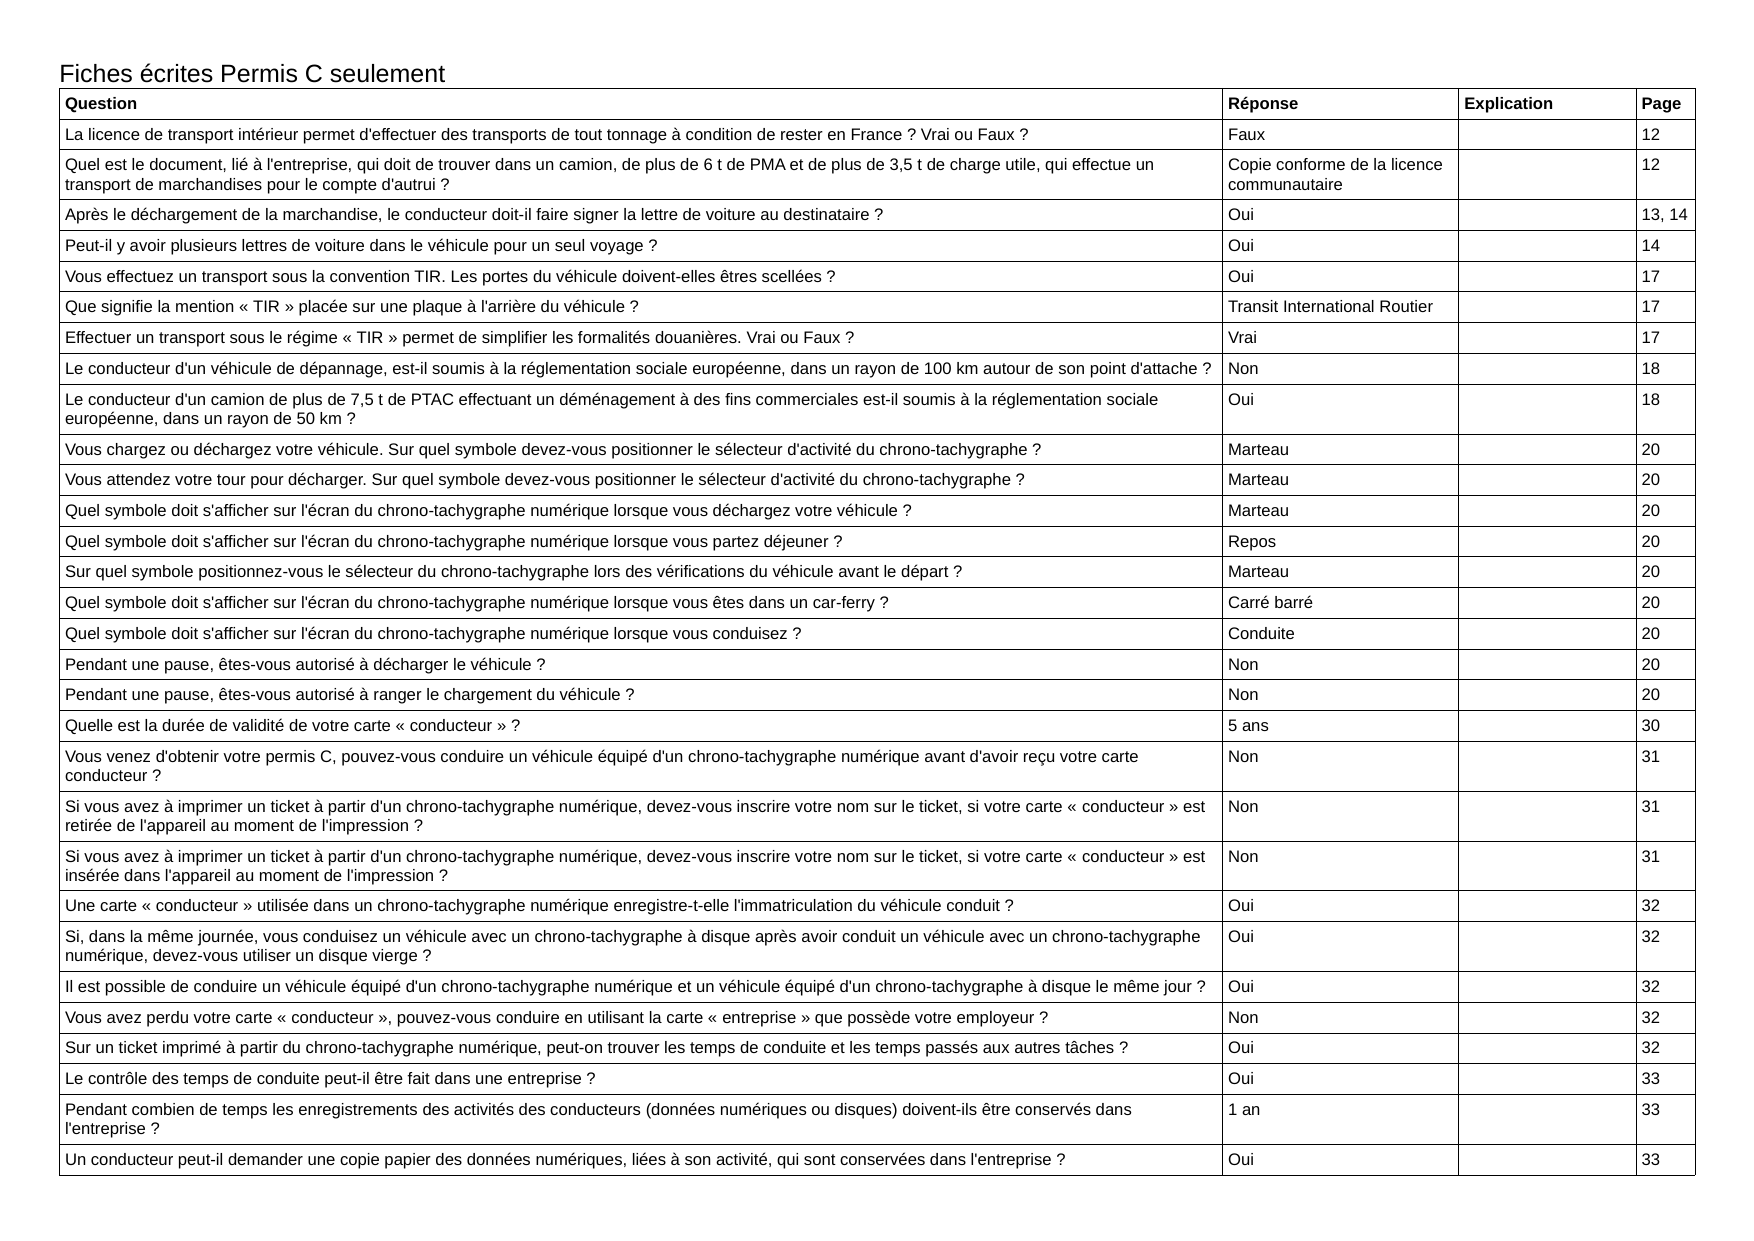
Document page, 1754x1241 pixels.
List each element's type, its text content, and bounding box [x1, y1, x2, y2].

table_cell [1459, 465, 1636, 495]
table_cell Si, dans la même journée, vous conduisez un véhicule avec un chrono-tachygraphe à disque après avoir conduit un véhicule avec un chrono-tachygraphe numérique, devez-vous utiliser un disque vierge ? [60, 922, 1222, 971]
table_cell [1459, 385, 1636, 433]
table_cell Oui [1223, 200, 1458, 230]
table_cell 14 [1637, 231, 1695, 261]
table_cell [1459, 527, 1636, 556]
table_cell Si vous avez à imprimer un ticket à partir d'un chrono-tachygraphe numérique, devez-vous inscrire votre nom sur le ticket, si votre carte « conducteur » est retirée de l'appareil au moment de l'impression ? [60, 792, 1222, 841]
table_cell Quel symbole doit s'afficher sur l'écran du chrono-tachygraphe numérique lorsque vous déchargez votre véhicule ? [60, 496, 1222, 526]
table_cell Marteau [1223, 496, 1458, 526]
table_cell [1459, 1003, 1636, 1032]
table_cell Marteau [1223, 435, 1458, 464]
table_cell 31 [1637, 842, 1695, 890]
table_cell 18 [1637, 385, 1695, 433]
table_cell [1459, 231, 1636, 261]
table_cell [1459, 922, 1636, 971]
table_cell Effectuer un transport sous le régime « TIR » permet de simplifier les formalités douanières. Vrai ou Faux ? [60, 323, 1222, 353]
table_cell Marteau [1223, 465, 1458, 495]
table_cell 32 [1637, 891, 1695, 921]
table_cell 17 [1637, 262, 1695, 291]
table_cell [1459, 200, 1636, 230]
table_cell [1459, 150, 1636, 199]
table_header Réponse [1223, 89, 1458, 118]
table_cell Oui [1223, 231, 1458, 261]
table_cell [1459, 619, 1636, 648]
table_header Page [1637, 89, 1695, 118]
table_cell [1459, 120, 1636, 149]
table_cell 20 [1637, 496, 1695, 526]
table_cell [1459, 842, 1636, 890]
table_cell Si vous avez à imprimer un ticket à partir d'un chrono-tachygraphe numérique, devez-vous inscrire votre nom sur le ticket, si votre carte « conducteur » est insérée dans l'appareil au moment de l'impression ? [60, 842, 1222, 890]
table_cell Oui [1223, 972, 1458, 1002]
table_cell 17 [1637, 323, 1695, 353]
table_cell [1459, 1095, 1636, 1144]
table_cell Oui [1223, 1145, 1458, 1174]
table_cell Oui [1223, 891, 1458, 921]
table_cell Copie conforme de la licence communautaire [1223, 150, 1458, 199]
table_cell [1459, 435, 1636, 464]
table_cell 17 [1637, 292, 1695, 322]
table_cell 20 [1637, 435, 1695, 464]
table_cell Sur un ticket imprimé à partir du chrono-tachygraphe numérique, peut-on trouver les temps de conduite et les temps passés aux autres tâches ? [60, 1034, 1222, 1063]
table_cell [1459, 680, 1636, 710]
table_cell 20 [1637, 465, 1695, 495]
table_cell Non [1223, 680, 1458, 710]
table_cell [1459, 891, 1636, 921]
table_cell Vrai [1223, 323, 1458, 353]
table_cell Non [1223, 792, 1458, 841]
table_header Question [60, 89, 1222, 118]
table_cell Sur quel symbole positionnez-vous le sélecteur du chrono-tachygraphe lors des vérifications du véhicule avant le départ ? [60, 557, 1222, 587]
table_cell Oui [1223, 262, 1458, 291]
table_cell Non [1223, 842, 1458, 890]
table_cell 32 [1637, 922, 1695, 971]
table_cell 20 [1637, 527, 1695, 556]
table_cell 32 [1637, 1003, 1695, 1032]
table_cell Il est possible de conduire un véhicule équipé d'un chrono-tachygraphe numérique et un véhicule équipé d'un chrono-tachygraphe à disque le même jour ? [60, 972, 1222, 1002]
table_cell Faux [1223, 120, 1458, 149]
table_cell [1459, 588, 1636, 618]
table_cell Pendant une pause, êtes-vous autorisé à ranger le chargement du véhicule ? [60, 680, 1222, 710]
table_cell Vous attendez votre tour pour décharger. Sur quel symbole devez-vous positionner le sélecteur d'activité du chrono-tachygraphe ? [60, 465, 1222, 495]
table_cell Quel est le document, lié à l'entreprise, qui doit de trouver dans un camion, de plus de 6 t de PMA et de plus de 3,5 t de charge utile, qui effectue un transport de marchandises pour le compte d'autrui ? [60, 150, 1222, 199]
table_cell Vous effectuez un transport sous la convention TIR. Les portes du véhicule doivent-elles êtres scellées ? [60, 262, 1222, 291]
table_cell Non [1223, 650, 1458, 679]
table_cell Un conducteur peut-il demander une copie papier des données numériques, liées à son activité, qui sont conservées dans l'entreprise ? [60, 1145, 1222, 1174]
table_cell [1459, 650, 1636, 679]
table_cell Peut-il y avoir plusieurs lettres de voiture dans le véhicule pour un seul voyage ? [60, 231, 1222, 261]
table_cell 1 an [1223, 1095, 1458, 1144]
table_cell 31 [1637, 792, 1695, 841]
table_cell 5 ans [1223, 711, 1458, 741]
table_cell Après le déchargement de la marchandise, le conducteur doit-il faire signer la lettre de voiture au destinataire ? [60, 200, 1222, 230]
table_cell 20 [1637, 680, 1695, 710]
table_cell Oui [1223, 1034, 1458, 1063]
table_cell Une carte « conducteur » utilisée dans un chrono-tachygraphe numérique enregistre-t-elle l'immatriculation du véhicule conduit ? [60, 891, 1222, 921]
table_cell Pendant une pause, êtes-vous autorisé à décharger le véhicule ? [60, 650, 1222, 679]
table_cell Vous chargez ou déchargez votre véhicule. Sur quel symbole devez-vous positionner le sélecteur d'activité du chrono-tachygraphe ? [60, 435, 1222, 464]
table_cell Carré barré [1223, 588, 1458, 618]
table_cell Non [1223, 354, 1458, 383]
table_cell Le contrôle des temps de conduite peut-il être fait dans une entreprise ? [60, 1064, 1222, 1094]
table_cell 32 [1637, 1034, 1695, 1063]
table_cell Non [1223, 1003, 1458, 1032]
table_cell Pendant combien de temps les enregistrements des activités des conducteurs (données numériques ou disques) doivent-ils être conservés dans l'entreprise ? [60, 1095, 1222, 1144]
table_cell Conduite [1223, 619, 1458, 648]
table_cell 30 [1637, 711, 1695, 741]
table_cell La licence de transport intérieur permet d'effectuer des transports de tout tonnage à condition de rester en France ? Vrai ou Faux ? [60, 120, 1222, 149]
table_cell Transit International Routier [1223, 292, 1458, 322]
table_cell Non [1223, 742, 1458, 791]
table_cell Marteau [1223, 557, 1458, 587]
table_cell [1459, 1064, 1636, 1094]
table_cell Oui [1223, 922, 1458, 971]
table_cell Vous venez d'obtenir votre permis C, pouvez-vous conduire un véhicule équipé d'un chrono-tachygraphe numérique avant d'avoir reçu votre carte conducteur ? [60, 742, 1222, 791]
table_cell 20 [1637, 650, 1695, 679]
table_cell 33 [1637, 1095, 1695, 1144]
table_cell 13, 14 [1637, 200, 1695, 230]
table_cell 20 [1637, 588, 1695, 618]
table_cell [1459, 354, 1636, 383]
table_cell 18 [1637, 354, 1695, 383]
table_cell 20 [1637, 619, 1695, 648]
table_cell 32 [1637, 972, 1695, 1002]
table_cell [1459, 1145, 1636, 1174]
table_cell [1459, 292, 1636, 322]
table_cell Quel symbole doit s'afficher sur l'écran du chrono-tachygraphe numérique lorsque vous partez déjeuner ? [60, 527, 1222, 556]
table_cell [1459, 262, 1636, 291]
table_cell [1459, 742, 1636, 791]
table_cell Quelle est la durée de validité de votre carte « conducteur » ? [60, 711, 1222, 741]
table_cell Oui [1223, 1064, 1458, 1094]
table_cell Que signifie la mention « TIR » placée sur une plaque à l'arrière du véhicule ? [60, 292, 1222, 322]
table_cell 20 [1637, 557, 1695, 587]
table_cell 12 [1637, 120, 1695, 149]
text Fiches écrites Permis C seulement [59, 59, 1695, 88]
table_cell [1459, 557, 1636, 587]
table_cell Oui [1223, 385, 1458, 433]
table_cell 33 [1637, 1064, 1695, 1094]
table_cell Vous avez perdu votre carte « conducteur », pouvez-vous conduire en utilisant la carte « entreprise » que possède votre employeur ? [60, 1003, 1222, 1032]
table_cell Le conducteur d'un camion de plus de 7,5 t de PTAC effectuant un déménagement à des fins commerciales est-il soumis à la réglementation sociale européenne, dans un rayon de 50 km ? [60, 385, 1222, 433]
table_cell [1459, 792, 1636, 841]
table_cell Quel symbole doit s'afficher sur l'écran du chrono-tachygraphe numérique lorsque vous conduisez ? [60, 619, 1222, 648]
table_cell [1459, 323, 1636, 353]
table_cell Le conducteur d'un véhicule de dépannage, est-il soumis à la réglementation sociale européenne, dans un rayon de 100 km autour de son point d'attache ? [60, 354, 1222, 383]
table_cell [1459, 972, 1636, 1002]
table_cell Quel symbole doit s'afficher sur l'écran du chrono-tachygraphe numérique lorsque vous êtes dans un car-ferry ? [60, 588, 1222, 618]
table_cell [1459, 496, 1636, 526]
table_cell 33 [1637, 1145, 1695, 1174]
table_cell Repos [1223, 527, 1458, 556]
table_cell 12 [1637, 150, 1695, 199]
table_cell 31 [1637, 742, 1695, 791]
table_cell [1459, 1034, 1636, 1063]
table_cell [1459, 711, 1636, 741]
table_header Explication [1459, 89, 1636, 118]
